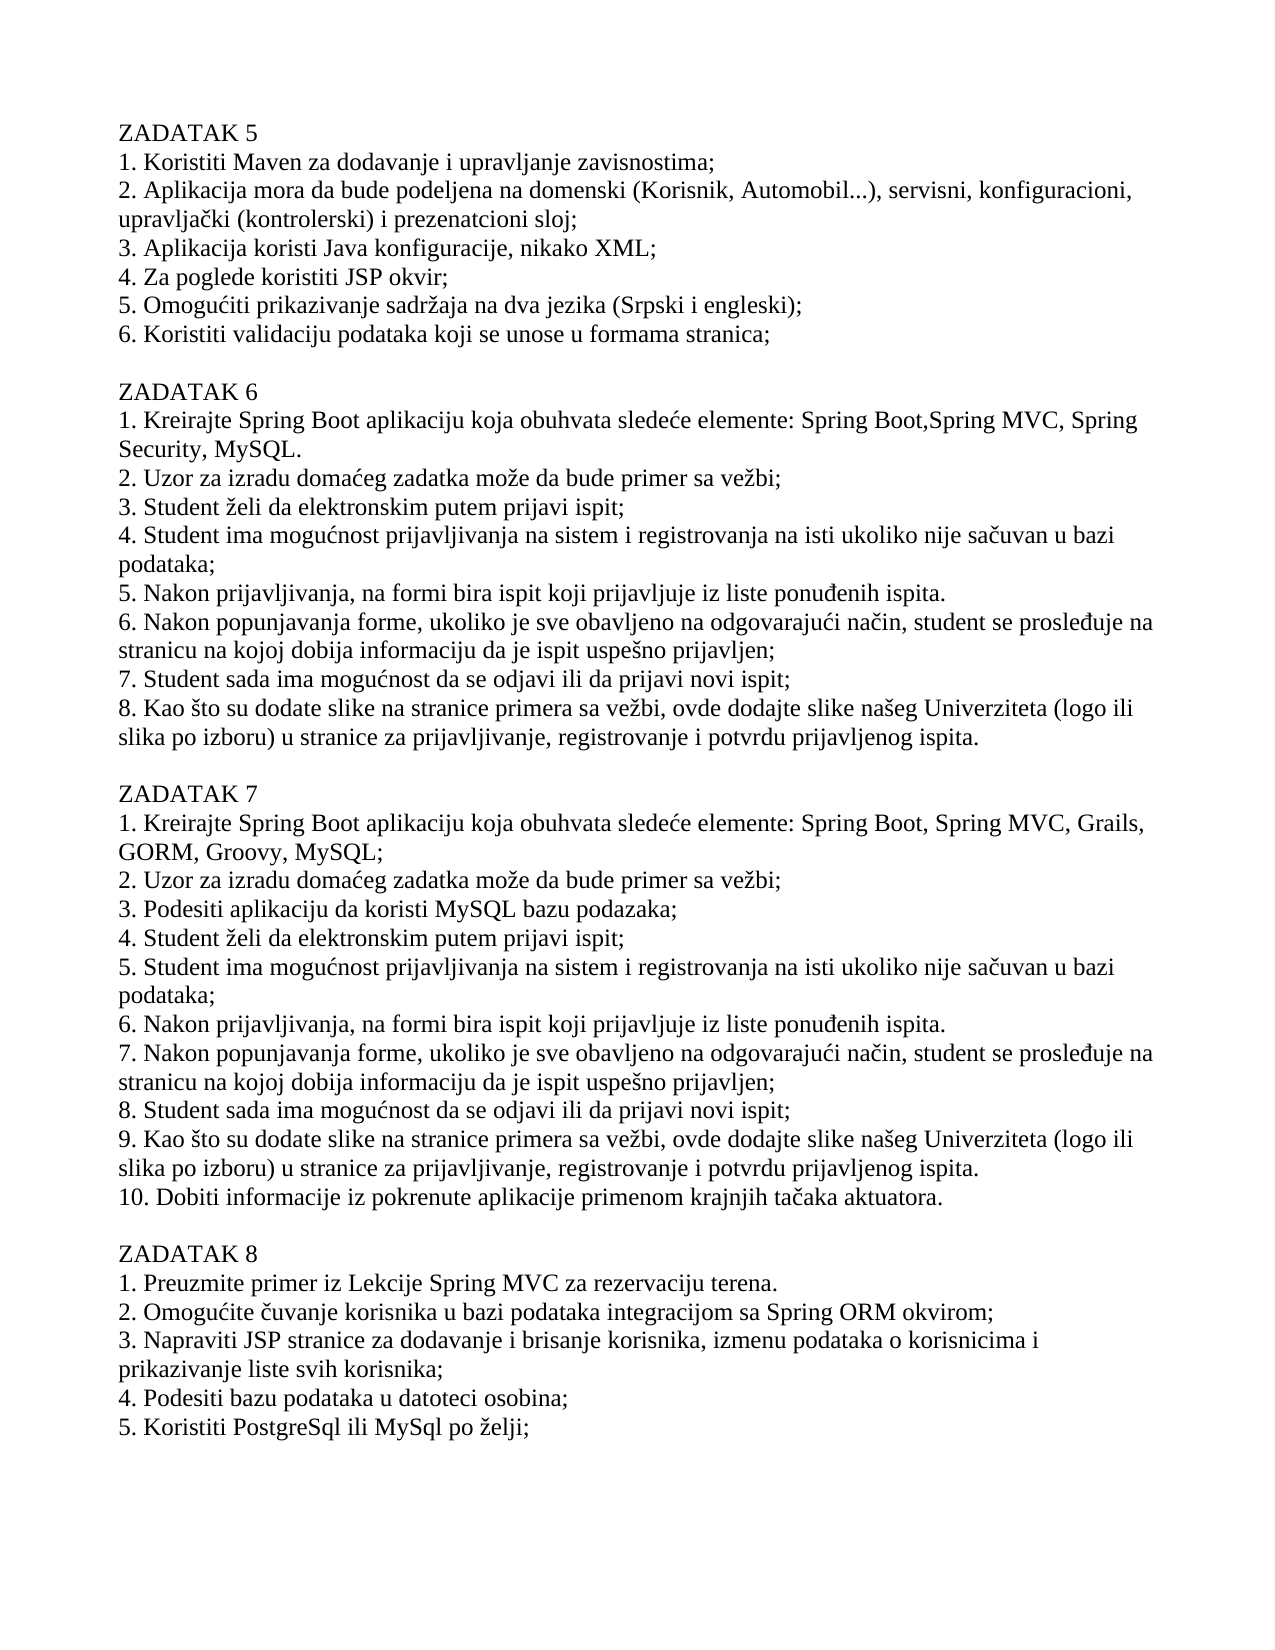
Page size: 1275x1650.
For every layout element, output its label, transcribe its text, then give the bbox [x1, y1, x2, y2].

text 2. Omogućite čuvanje korisnika u bazi podataka integracijom sa Spring ORM okvirom; [118, 1297, 1157, 1326]
text 8. Student sada ima mogućnost da se odjavi ili da prijavi novi ispit; [118, 1096, 1157, 1124]
text 4. Student želi da elektronskim putem prijavi ispit; [118, 923, 1157, 952]
text 4. Za poglede koristiti JSP okvir; [118, 262, 1157, 291]
text 9. Kao što su dodate slike na stranice primera sa vežbi, ovde dodajte slike našeg Univerziteta (logo ili slika po izboru) u stranice za prijavljivanje, registrovanje i potvrdu prijavljenog ispita. [118, 1124, 1157, 1182]
text 1. Preuzmite primer iz Lekcije Spring MVC za rezervaciju terena. [118, 1268, 1157, 1297]
text 7. Nakon popunjavanja forme, ukoliko je sve obavljeno na odgovarajući način, student se prosleđuje na stranicu na kojoj dobija informaciju da je ispit uspešno prijavljen; [118, 1038, 1157, 1096]
text 7. Student sada ima mogućnost da se odjavi ili da prijavi novi ispit; [118, 664, 1157, 693]
text 1. Koristiti Maven za dodavanje i upravljanje zavisnostima; [118, 147, 1157, 176]
text 6. Nakon prijavljivanja, na formi bira ispit koji prijavljuje iz liste ponuđenih ispita. [118, 1009, 1157, 1038]
text ZADATAK 5 [118, 118, 1157, 147]
text 2. Uzor za izradu domaćeg zadatka može da bude primer sa vežbi; [118, 463, 1157, 492]
text ZADATAK 7 [118, 779, 1157, 808]
text 2. Aplikacija mora da bude podeljena na domenski (Korisnik, Automobil...), servisni, konfiguracioni, upravljački (kontrolerski) i prezenatcioni sloj; [118, 176, 1157, 233]
text 4. Podesiti bazu podataka u datoteci osobina; [118, 1383, 1157, 1412]
text 4. Student ima mogućnost prijavljivanja na sistem i registrovanja na isti ukoliko nije sačuvan u bazi podataka; [118, 521, 1157, 578]
text 8. Kao što su dodate slike na stranice primera sa vežbi, ovde dodajte slike našeg Univerziteta (logo ili slika po izboru) u stranice za prijavljivanje, registrovanje i potvrdu prijavljenog ispita. [118, 693, 1157, 751]
text 10. Dobiti informacije iz pokrenute aplikacije primenom krajnjih tačaka aktuatora. [118, 1182, 1157, 1211]
text 1. Kreirajte Spring Boot aplikaciju koja obuhvata sledeće elemente: Spring Boot,Spring MVC, Spring Security, MySQL. [118, 406, 1157, 463]
text 5. Student ima mogućnost prijavljivanja na sistem i registrovanja na isti ukoliko nije sačuvan u bazi podataka; [118, 952, 1157, 1009]
text ZADATAK 6 [118, 377, 1157, 406]
text 6. Nakon popunjavanja forme, ukoliko je sve obavljeno na odgovarajući način, student se prosleđuje na stranicu na kojoj dobija informaciju da je ispit uspešno prijavljen; [118, 607, 1157, 664]
text 1. Kreirajte Spring Boot aplikaciju koja obuhvata sledeće elemente: Spring Boot, Spring MVC, Grails, GORM, Groovy, MySQL; [118, 808, 1157, 866]
text 3. Student želi da elektronskim putem prijavi ispit; [118, 492, 1157, 521]
text ZADATAK 8 [118, 1239, 1157, 1268]
text 5. Nakon prijavljivanja, na formi bira ispit koji prijavljuje iz liste ponuđenih ispita. [118, 578, 1157, 607]
text 3. Aplikacija koristi Java konfiguracije, nikako XML; [118, 233, 1157, 262]
text 5. Omogućiti prikazivanje sadržaja na dva jezika (Srpski i engleski); [118, 291, 1157, 319]
text 6. Koristiti validaciju podataka koji se unose u formama stranica; [118, 319, 1157, 348]
text 3. Podesiti aplikaciju da koristi MySQL bazu podazaka; [118, 894, 1157, 923]
text 5. Koristiti PostgreSql ili MySql po želji; [118, 1412, 1157, 1441]
text 3. Napraviti JSP stranice za dodavanje i brisanje korisnika, izmenu podataka o korisnicima i prikazivanje liste svih korisnika; [118, 1326, 1157, 1383]
text 2. Uzor za izradu domaćeg zadatka može da bude primer sa vežbi; [118, 866, 1157, 894]
